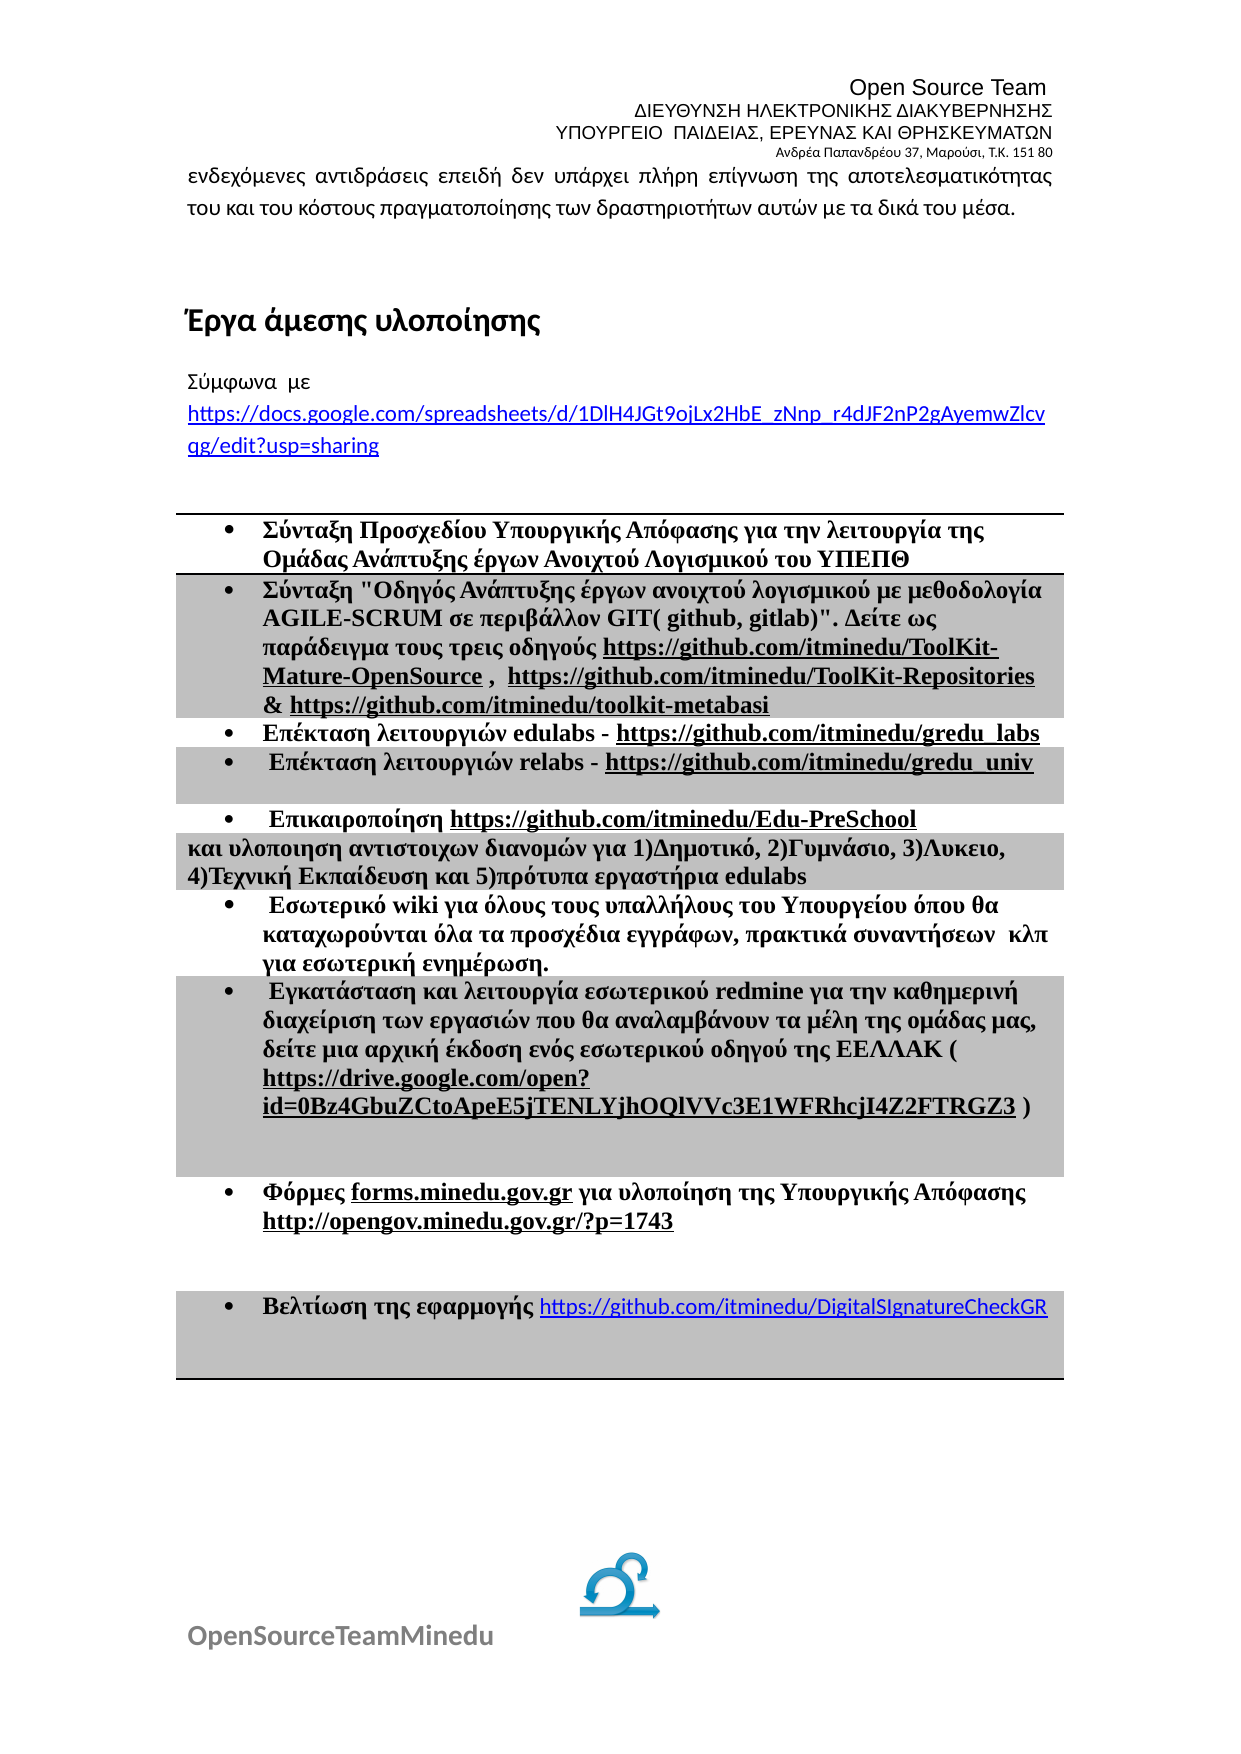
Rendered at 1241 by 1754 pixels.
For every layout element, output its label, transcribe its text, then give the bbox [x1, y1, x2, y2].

table_cell Επικαιροποίηση https://github.com/itminedu/Edu-PreSchool [176, 804, 1064, 833]
table_header Σύνταξη Προσχεδίου Υπουργικής Απόφασης για την λειτουργία της Ομάδας Ανάπτυξης έργων Ανοιχτού Λογισμικού του ΥΠΕΠΘ [176, 515, 1064, 573]
table_cell Εγκατάσταση και λειτουργία εσωτερικού redmine για την καθημερινή διαχείριση των εργασιών που θα αναλαμβάνουν τα μέλη της ομάδας μας, δείτε μια αρχική έκδοση ενός εσωτερικού οδηγού της ΕΕΛΛΑΚ ( https://drive.google.com/open?id=0Bz4GbuZCtoApeE5jTENLYjhOQlVVc3E1WFRhcjI4Z2FTRGZ3 ) [176, 976, 1064, 1177]
table_cell Επέκταση λειτουργιών edulabs - https://github.com/itminedu/gredu_labs [176, 719, 1064, 747]
table_cell Σύνταξη "Οδηγός Ανάπτυξης έργων ανοιχτού λογισμικού με μεθοδολογία AGILE-SCRUM σε περιβάλλον GIT( github, gitlab)". Δείτε ως παράδειγμα τους τρεις οδηγούς https://github.com/itminedu/ToolKit-Mature-OpenSource , https://github.com/itminedu/ToolKit-Repositories & https://github.com/itminedu/toolkit-metabasi [176, 575, 1064, 718]
table_cell Εσωτερικό wiki για όλους τους υπαλλήλους του Υπουργείου όπου θα καταχωρούνται όλα τα προσχέδια εγγράφων, πρακτικά συναντήσεων κλπ για εσωτερική ενημέρωση. [176, 890, 1064, 976]
table_cell Φόρμες forms.minedu.gov.gr για υλοποίηση της Υπουργικής Απόφασης http://opengov.minedu.gov.gr/?p=1743 [176, 1177, 1064, 1291]
table_cell Βελτίωση της εφαρμογής https://github.com/itminedu/DigitalSIgnatureCheckGR [176, 1291, 1064, 1378]
table_cell και υλοποιηση αντιστοιχων διανομών για 1)Δημοτικό, 2)Γυμνάσιο, 3)Λυκειο, 4)Τεχνική Εκπαίδευση και 5)πρότυπα εργαστήρια edulabs [176, 833, 1064, 890]
picture [579, 1550, 661, 1619]
text ενδεχόμενες αντιδράσεις επειδή δεν υπάρχει πλήρη επίγνωση της αποτελεσματικότητας του και του κόστους πραγματοποίησης των δραστηριοτήτων αυτών με τα δικά του μέσα. [187, 161, 1053, 221]
table_cell Επέκταση λειτουργιών relabs - https://github.com/itminedu/gredu_univ [176, 747, 1064, 804]
text Σύμφωνα με https://docs.google.com/spreadsheets/d/1DlH4JGt9ojLx2HbE_zNnp_r4dJF2nP2gAyemwZlcvqg/edit?usp=sharing [187, 367, 1053, 459]
text Έργα άμεσης υλοποίησης [187, 299, 1053, 340]
